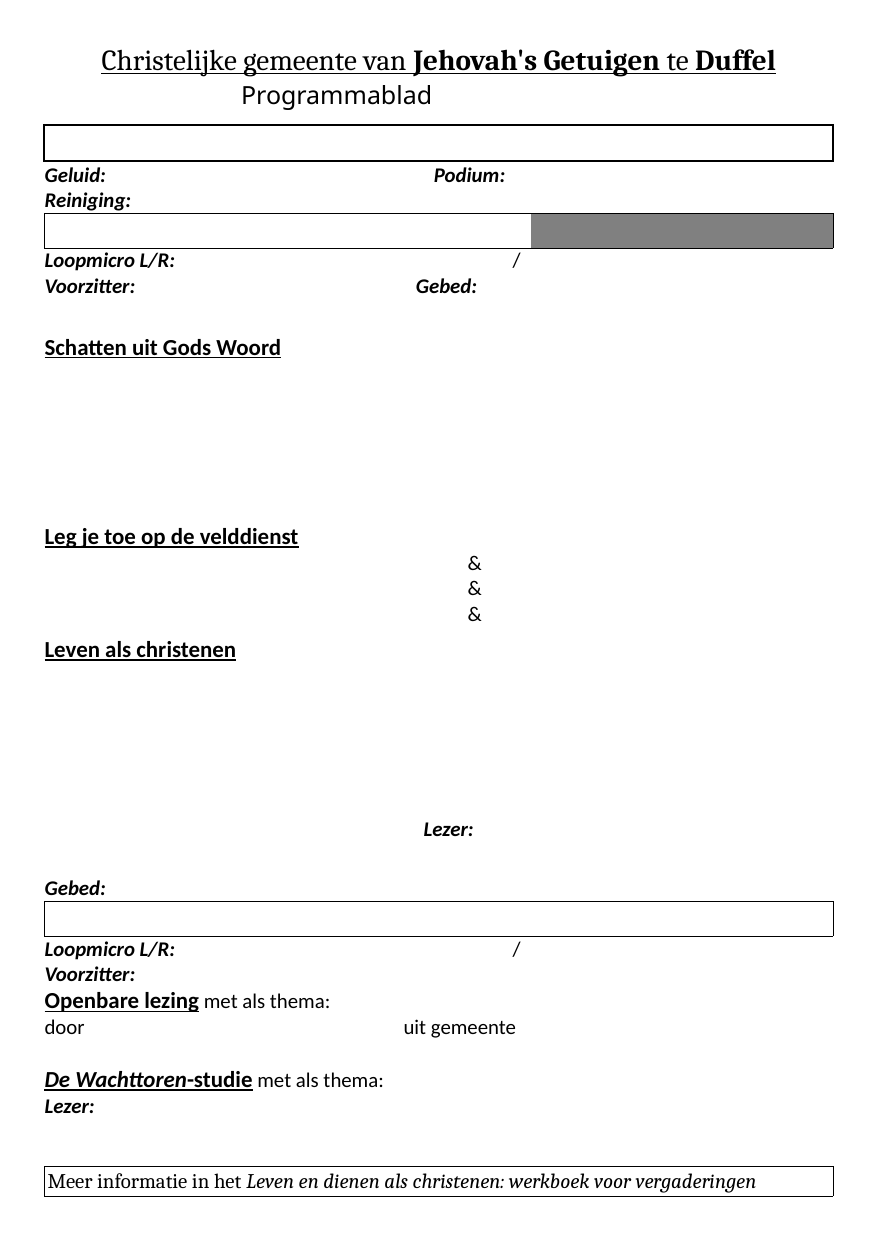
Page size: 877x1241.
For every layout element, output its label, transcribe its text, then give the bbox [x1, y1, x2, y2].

table_header [44, 361, 833, 386]
table_header [737, 550, 833, 576]
table_header door [44, 1015, 91, 1040]
table_header & [453, 601, 482, 626]
table_header [758, 273, 833, 298]
table_header Leven als christenen [44, 635, 339, 663]
table_header [112, 876, 552, 901]
table_header Gebed: [44, 876, 112, 901]
table_header De Wachttoren-studie met als thema: [44, 1065, 391, 1093]
table_header & [453, 550, 482, 576]
table_header [340, 635, 833, 663]
table_header [241, 937, 438, 961]
table_header [145, 961, 833, 987]
table_header [738, 386, 833, 412]
table_header [483, 816, 833, 841]
table_header [91, 1015, 403, 1040]
table_header [74, 689, 738, 714]
table_header [44, 601, 198, 626]
table_header Lezer: [44, 1094, 101, 1119]
table_header Reiniging: [44, 188, 137, 213]
table_header & [453, 576, 482, 601]
table_header [44, 1040, 833, 1065]
text Schatten uit Gods Woord [44, 333, 833, 361]
table_header [738, 299, 833, 324]
table_header Podium: [434, 162, 514, 187]
table_header Loopmicro L/R: [44, 937, 241, 961]
table_header Geluid: [44, 162, 114, 187]
table_header [115, 162, 434, 187]
table_header [198, 601, 453, 626]
table_header [44, 714, 833, 739]
table_header Programmablad [44, 78, 438, 112]
table_header [391, 1065, 833, 1093]
table_header [439, 78, 833, 112]
table_header [737, 576, 833, 601]
table_header [44, 412, 833, 437]
table_header [74, 437, 738, 462]
table_header [552, 876, 833, 901]
table_header [74, 790, 738, 816]
table_header [45, 126, 832, 160]
table_header [44, 299, 738, 324]
table_header [101, 1094, 662, 1119]
table_header [198, 550, 453, 576]
table_header [662, 1094, 833, 1119]
table_header Gebed: [416, 273, 483, 298]
table_header uit gemeente [403, 1015, 523, 1040]
table_header [482, 576, 737, 601]
table_header [738, 740, 833, 765]
table_header [738, 488, 833, 513]
table_header [44, 576, 198, 601]
table_header [738, 850, 833, 876]
table_header [482, 601, 737, 626]
table_header [44, 765, 833, 790]
table_header / [438, 937, 635, 961]
table_header [241, 249, 438, 273]
table_header [635, 937, 833, 961]
table_header [699, 188, 833, 213]
table_header Openbare lezing met als thema: [44, 987, 337, 1014]
table_header Lezer: [423, 816, 482, 841]
table_header [288, 214, 531, 248]
table_header [531, 214, 833, 248]
table_header [44, 463, 151, 488]
table_header [140, 273, 416, 298]
text Leg je toe op de velddienst [44, 522, 833, 550]
table_header Loopmicro L/R: [44, 249, 241, 273]
table_header [45, 902, 438, 936]
table_header [74, 816, 423, 841]
table_header [482, 550, 737, 576]
table_header [737, 601, 833, 626]
table_header [151, 463, 833, 488]
table_header [484, 273, 758, 298]
table_header [738, 689, 833, 714]
table_header [198, 576, 453, 601]
table_header / [438, 249, 635, 273]
table_header [74, 386, 738, 412]
table_header Voorzitter: [44, 961, 144, 987]
table_header [74, 488, 738, 513]
table_header [44, 550, 198, 576]
table_header [738, 790, 833, 816]
table_header Voorzitter: [44, 273, 140, 298]
table_header [74, 740, 738, 765]
table_header [514, 162, 833, 187]
table_header [45, 214, 287, 248]
table_header [337, 987, 833, 1014]
table_header [44, 663, 833, 689]
table_header [138, 188, 698, 213]
table_header [738, 437, 833, 462]
table_header [635, 249, 833, 273]
table_header [523, 1015, 833, 1040]
table_header [44, 850, 738, 876]
table_header [439, 902, 833, 936]
text Christelijke gemeente van Jehovah's Getuigen te Duffel [44, 44, 833, 78]
